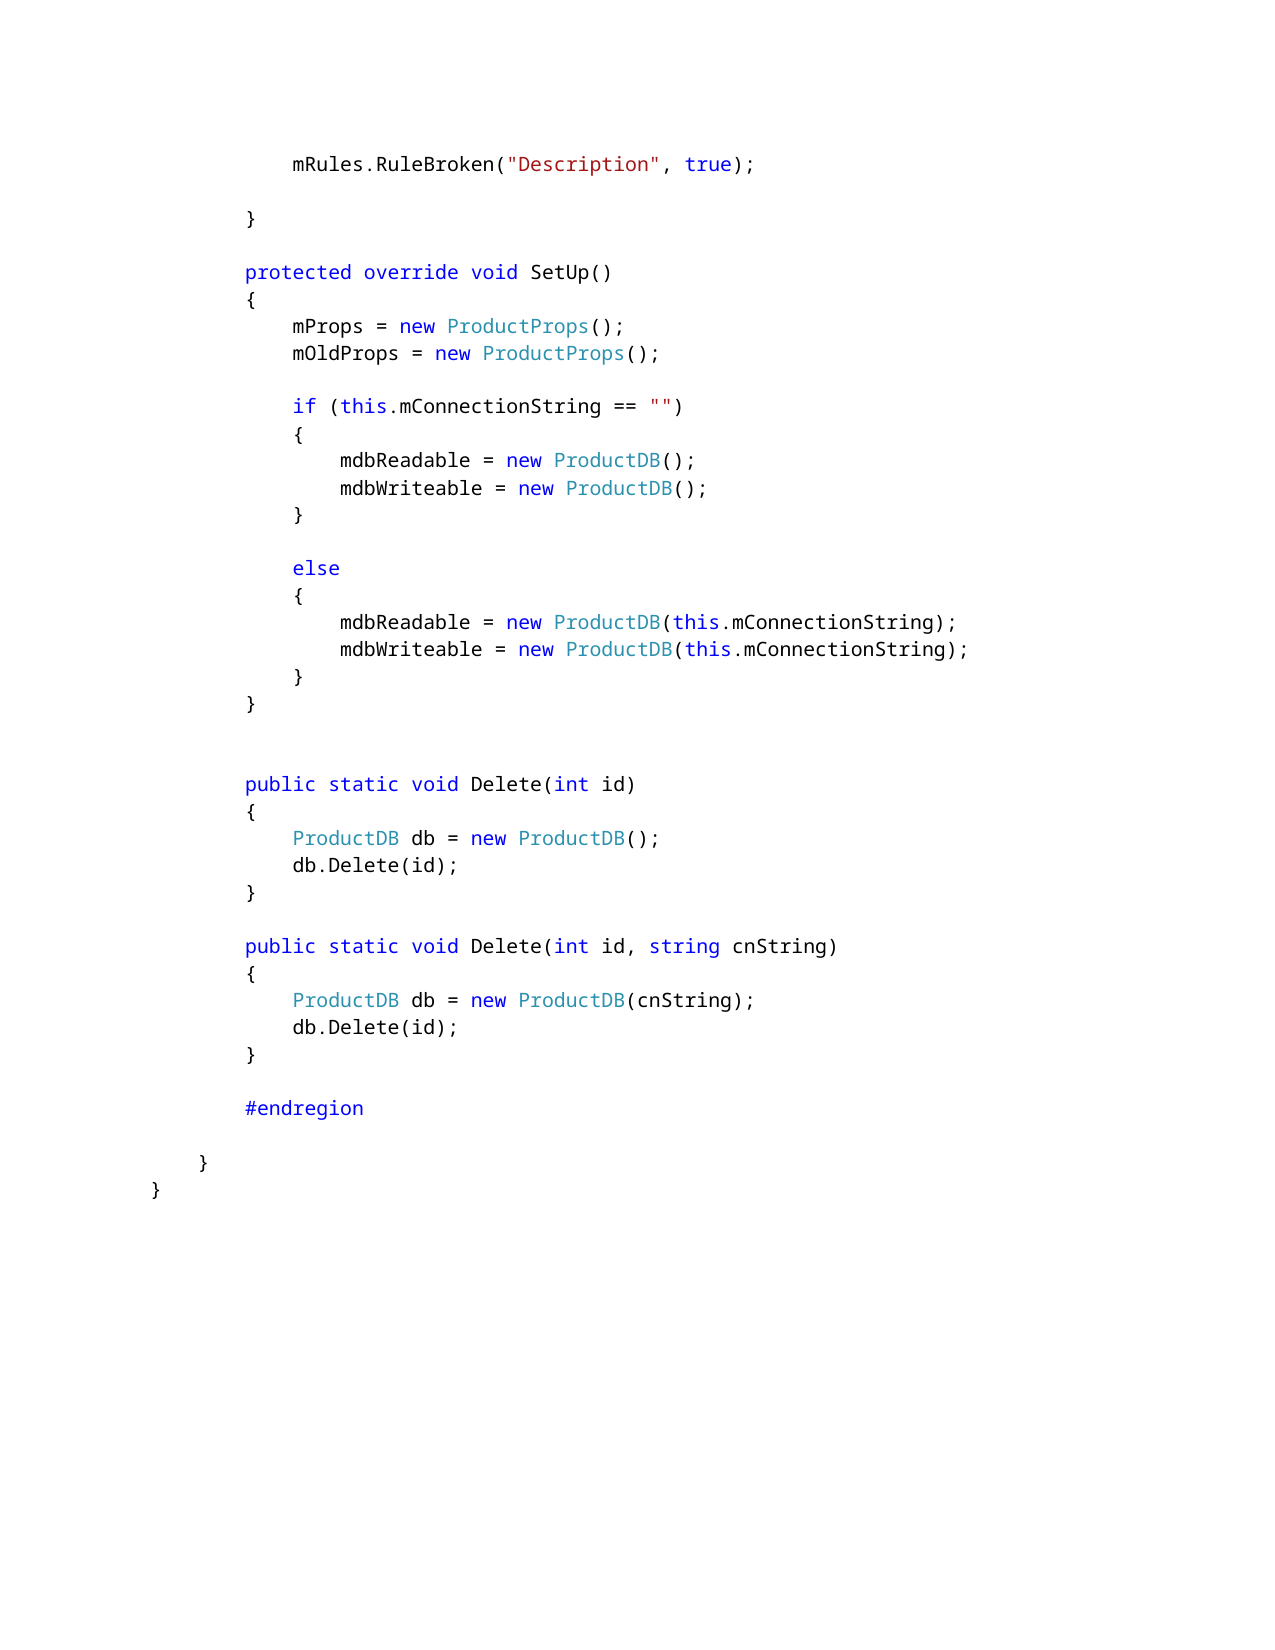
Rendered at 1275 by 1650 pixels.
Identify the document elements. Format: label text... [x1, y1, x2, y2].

text db.Delete(id); [150, 1013, 1125, 1040]
text { [150, 797, 1125, 824]
text mRules.RuleBroken("Description", true); [150, 150, 1125, 177]
text ProductDB db = new ProductDB(cnString); [150, 986, 1125, 1013]
text } [150, 878, 1125, 905]
text } [150, 1148, 1125, 1175]
text } [150, 501, 1125, 528]
text } [150, 1175, 1125, 1202]
text } [150, 1040, 1125, 1067]
text { [150, 582, 1125, 609]
text } [150, 689, 1125, 717]
text } [150, 663, 1125, 689]
text #endregion [150, 1094, 1125, 1121]
text mdbWriteable = new ProductDB(this.mConnectionString); [150, 636, 1125, 663]
text public static void Delete(int id, string cnString) [150, 932, 1125, 959]
text public static void Delete(int id) [150, 771, 1125, 797]
text mdbWriteable = new ProductDB(); [150, 474, 1125, 501]
text { [150, 959, 1125, 986]
text mOldProps = new ProductProps(); [150, 339, 1125, 366]
text mdbReadable = new ProductDB(); [150, 447, 1125, 474]
text { [150, 285, 1125, 312]
text { [150, 420, 1125, 447]
text mdbReadable = new ProductDB(this.mConnectionString); [150, 609, 1125, 636]
text ProductDB db = new ProductDB(); [150, 824, 1125, 851]
text mProps = new ProductProps(); [150, 312, 1125, 339]
text else [150, 555, 1125, 582]
text db.Delete(id); [150, 851, 1125, 878]
text } [150, 204, 1125, 231]
text protected override void SetUp() [150, 258, 1125, 285]
text if (this.mConnectionString == "") [150, 393, 1125, 420]
